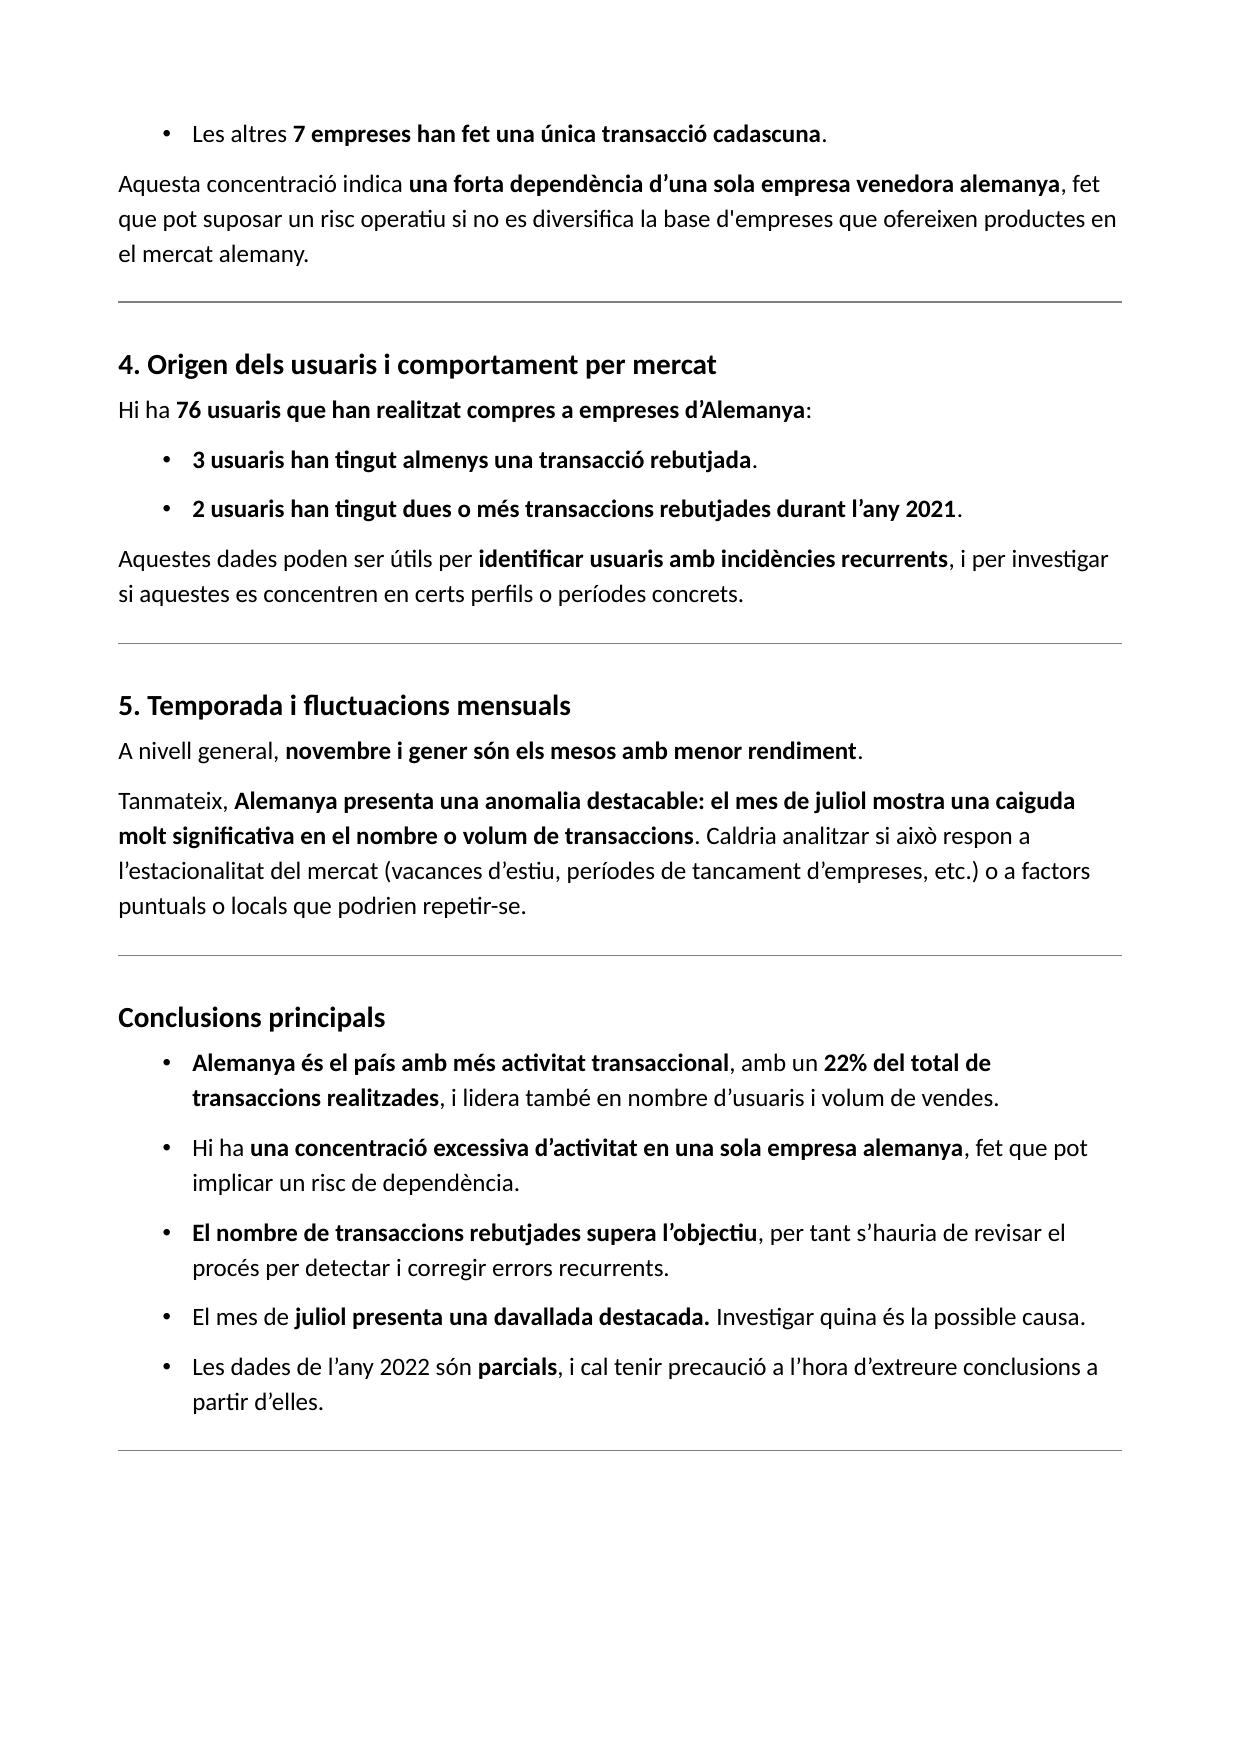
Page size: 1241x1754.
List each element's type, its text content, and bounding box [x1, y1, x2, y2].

text Tanmateix, Alemanya presenta una anomalia destacable: el mes de juliol mostra una caiguda molt significativa en el nombre o volum de transaccions. Caldria analitzar si això respon a l’estacionalitat del mercat (vacances d’estiu, períodes de tancament d’empreses, etc.) o a factors puntuals o locals que podrien repetir-se. [118, 785, 1122, 921]
subtitle 4. Origen dels usuaris i comportament per mercat [118, 346, 1122, 382]
subtitle 5. Temporada i fluctuacions mensuals [118, 687, 1122, 723]
list Hi ha una concentració excessiva d’activitat en una sola empresa alemanya, fet que pot implicar un risc de dependència. [162, 1132, 1122, 1198]
list El mes de juliol presenta una davallada destacada. Investigar quina és la possible causa. [162, 1301, 1122, 1332]
list El nombre de transaccions rebutjades supera l’objectiu, per tant s’hauria de revisar el procés per detectar i corregir errors recurrents. [162, 1217, 1122, 1282]
text Aquestes dades poden ser útils per identificar usuaris amb incidències recurrents, i per investigar si aquestes es concentren en certs perfils o períodes concrets. [118, 543, 1122, 608]
list Alemanya és el país amb més activitat transaccional, amb un 22% del total de transaccions realitzades, i lidera també en nombre d’usuaris i volum de vendes. [162, 1048, 1122, 1113]
text A nivell general, novembre i gener són els mesos amb menor rendiment. [118, 736, 1122, 766]
text Hi ha 76 usuaris que han realitzat compres a empreses d’Alemanya: [118, 394, 1122, 425]
text Aquesta concentració indica una forta dependència d’una sola empresa venedora alemanya, fet que pot suposar un risc operatiu si no es diversifica la base d'empreses que ofereixen productes en el mercat alemany. [118, 168, 1122, 268]
list 3 usuaris han tingut almenys una transacció rebutjada. [162, 444, 1122, 474]
list Les altres 7 empreses han fet una única transacció cadascuna. [162, 118, 1122, 149]
list Les dades de l’any 2022 són parcials, i cal tenir precaució a l’hora d’extreure conclusions a partir d’elles. [162, 1351, 1122, 1416]
list 2 usuaris han tingut dues o més transaccions rebutjades durant l’any 2021. [162, 493, 1122, 524]
subtitle Conclusions principals [118, 999, 1122, 1035]
